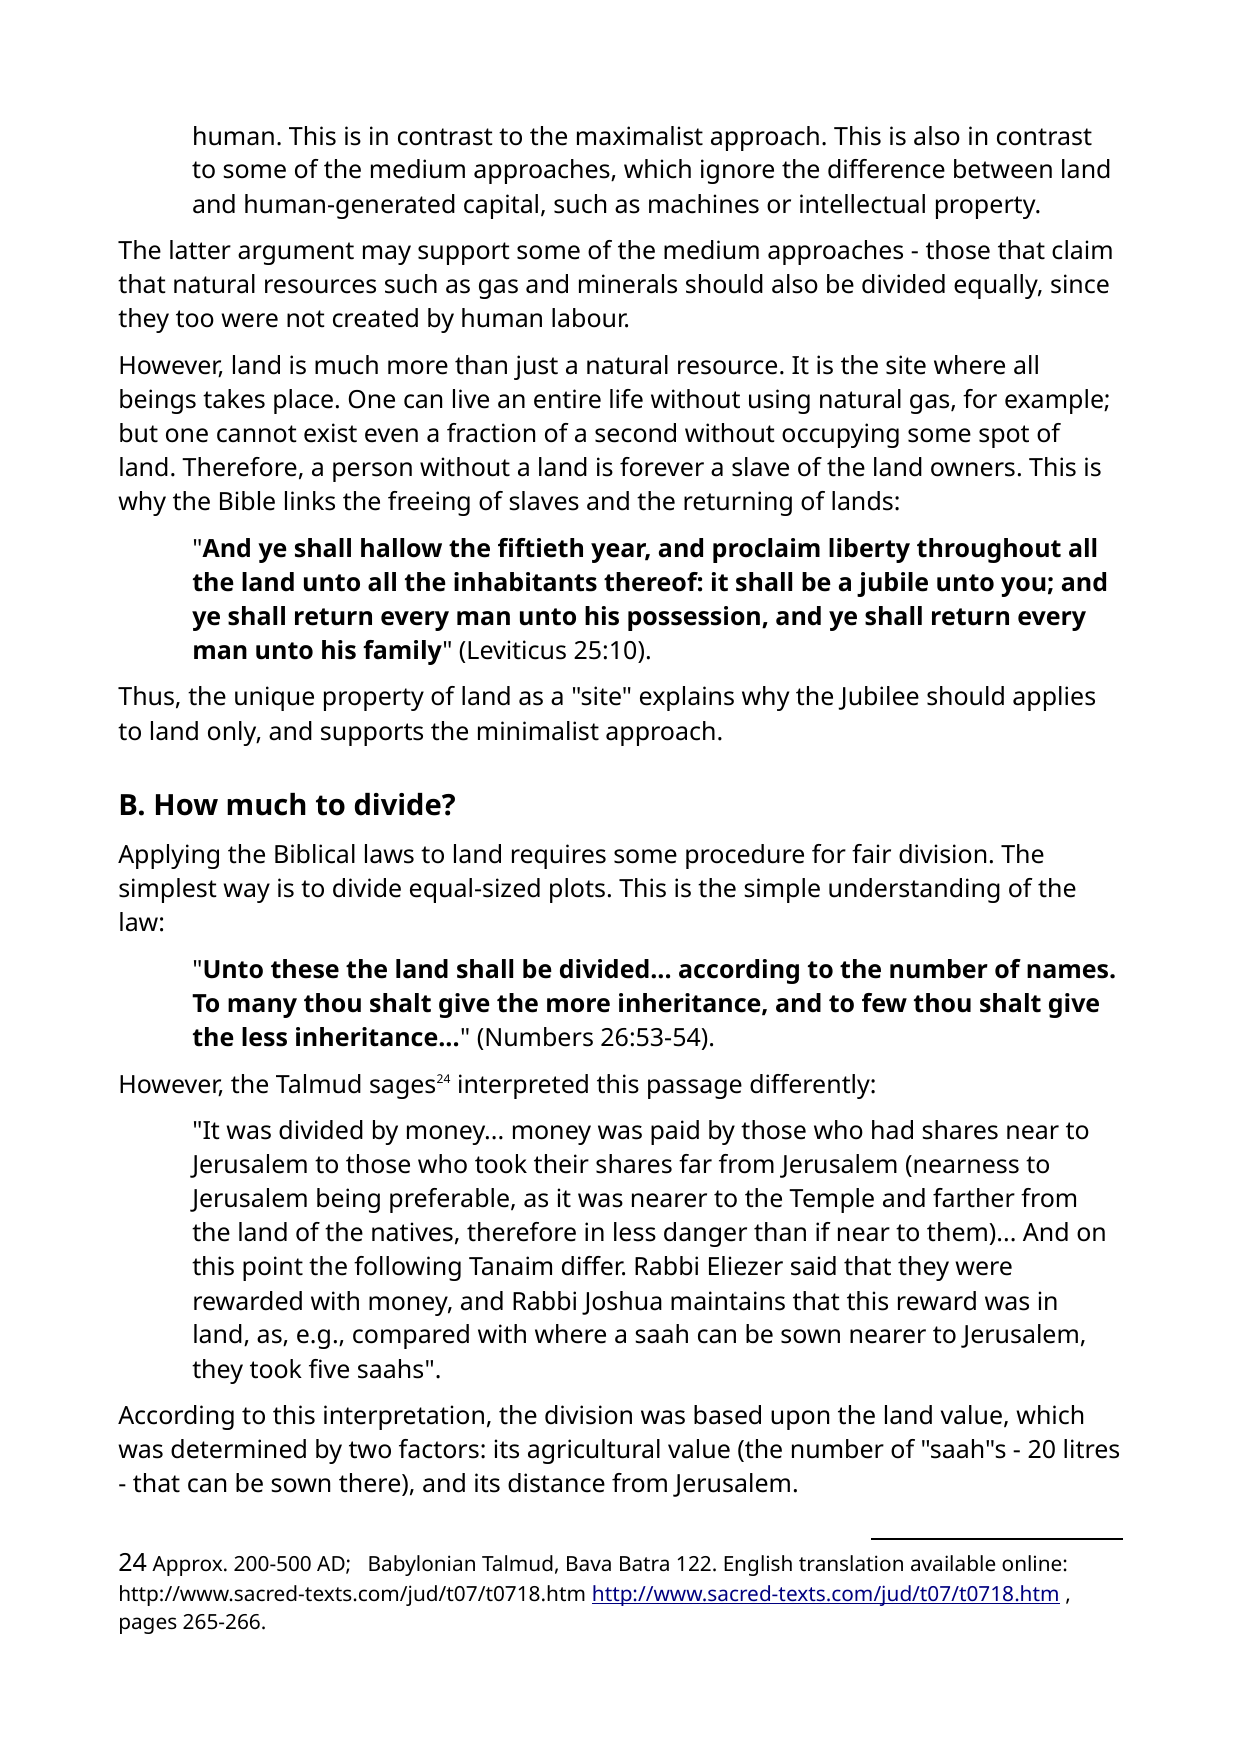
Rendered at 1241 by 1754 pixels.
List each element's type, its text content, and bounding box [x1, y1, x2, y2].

text Approx. 200-500 AD; Babylonian Talmud, Bava Batra 122. English translation available online: http://www.sacred-texts.com/jud/t07/t0718.htm http://www.sacred-texts.com/jud/t07/t0718.htm , pages 265-266. [118, 1545, 1122, 1636]
text "Unto these the land shall be divided... according to the number of names. To many thou shalt give the more inheritance, and to few thou shalt give the less inheritance..." (Numbers 26:53-54). [192, 952, 1122, 1054]
text Thus, the unique property of land as a "site" explains why the Jubilee should applies to land only, and supports the minimalist approach. [118, 679, 1122, 747]
subtitle B. How much to divide? [118, 785, 1122, 824]
list human. This is in contrast to the maximalist approach. This is also in contrast to some of the medium approaches, which ignore the difference between land and human-generated capital, such as machines or intellectual property. [162, 118, 1122, 220]
text The latter argument may support some of the medium approaches - those that claim that natural resources such as gas and minerals should also be divided equally, since they too were not created by human labour. [118, 233, 1122, 335]
text "And ye shall hallow the fiftieth year, and proclaim liberty throughout all the land unto all the inhabitants thereof: it shall be a jubile unto you; and ye shall return every man unto his possession, and ye shall return every man unto his family" (Leviticus 25:10). [192, 530, 1122, 667]
text However, the Talmud sages interpreted this passage differently: [118, 1066, 1122, 1100]
text According to this interpretation, the division was based upon the land value, which was determined by two factors: its agricultural value (the number of "saah"s - 20 litres - that can be sown there), and its distance from Jerusalem. [118, 1398, 1122, 1500]
text However, land is much more than just a natural resource. It is the site where all beings takes place. One can live an entire life without using natural gas, for example; but one cannot exist even a fraction of a second without occupying some spot of land. Therefore, a person without a land is forever a slave of the land owners. This is why the Bible links the freeing of slaves and the returning of lands: [118, 347, 1122, 518]
text "It was divided by money... money was paid by those who had shares near to Jerusalem to those who took their shares far from Jerusalem (nearness to Jerusalem being preferable, as it was nearer to the Temple and farther from the land of the natives, therefore in less danger than if near to them)... And on this point the following Tanaim differ. Rabbi Eliezer said that they were rewarded with money, and Rabbi Joshua maintains that this reward was in land, as, e.g., compared with where a saah can be sown nearer to Jerusalem, they took five saahs". [192, 1113, 1122, 1385]
text Applying the Biblical laws to land requires some procedure for fair division. The simplest way is to divide equal-sized plots. This is the simple understanding of the law: [118, 837, 1122, 939]
